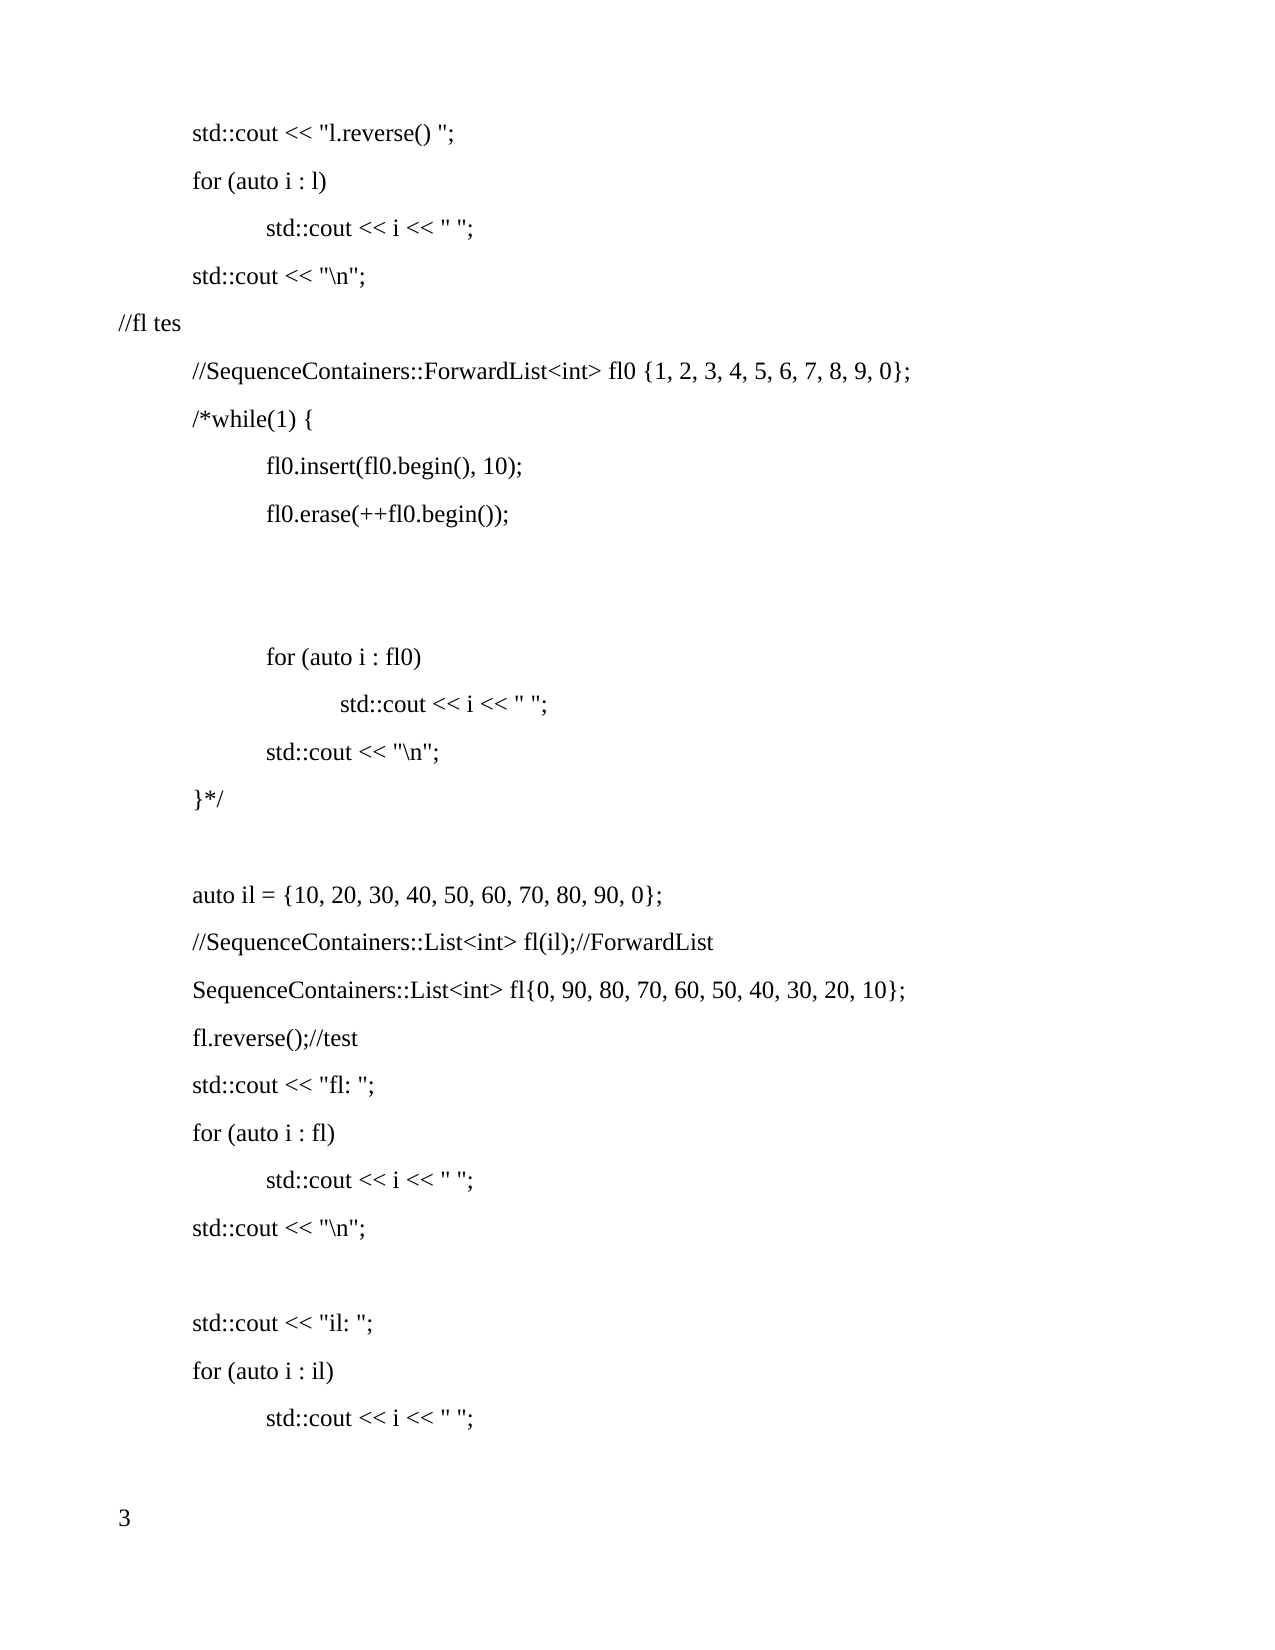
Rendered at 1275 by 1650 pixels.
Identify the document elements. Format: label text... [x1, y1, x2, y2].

text std::cout << i << " "; [118, 1165, 1157, 1194]
text for (auto i : fl) [118, 1118, 1157, 1147]
text //SequenceContainers::ForwardList<int> fl0 {1, 2, 3, 4, 5, 6, 7, 8, 9, 0}; [118, 356, 1157, 385]
text std::cout << "l.reverse() "; [118, 118, 1157, 147]
text std::cout << "fl: "; [118, 1070, 1157, 1099]
text std::cout << i << " "; [118, 1403, 1157, 1432]
text for (auto i : fl0) [118, 642, 1157, 671]
text std::cout << "\n"; [118, 261, 1157, 290]
text }*/ [118, 784, 1157, 813]
text fl0.erase(++fl0.begin()); [118, 499, 1157, 528]
text //fl tes [118, 308, 1157, 337]
text fl0.insert(fl0.begin(), 10); [118, 451, 1157, 480]
text std::cout << "\n"; [118, 737, 1157, 766]
text std::cout << i << " "; [118, 213, 1157, 242]
text SequenceContainers::List<int> fl{0, 90, 80, 70, 60, 50, 40, 30, 20, 10}; [118, 975, 1157, 1004]
text std::cout << i << " "; [118, 689, 1157, 718]
text for (auto i : il) [118, 1356, 1157, 1384]
text for (auto i : l) [118, 166, 1157, 194]
text //SequenceContainers::List<int> fl(il);//ForwardList [118, 927, 1157, 956]
text auto il = {10, 20, 30, 40, 50, 60, 70, 80, 90, 0}; [118, 880, 1157, 908]
text fl.reverse();//test [118, 1023, 1157, 1051]
text std::cout << "\n"; [118, 1213, 1157, 1242]
text /*while(1) { [118, 404, 1157, 432]
text std::cout << "il: "; [118, 1308, 1157, 1337]
